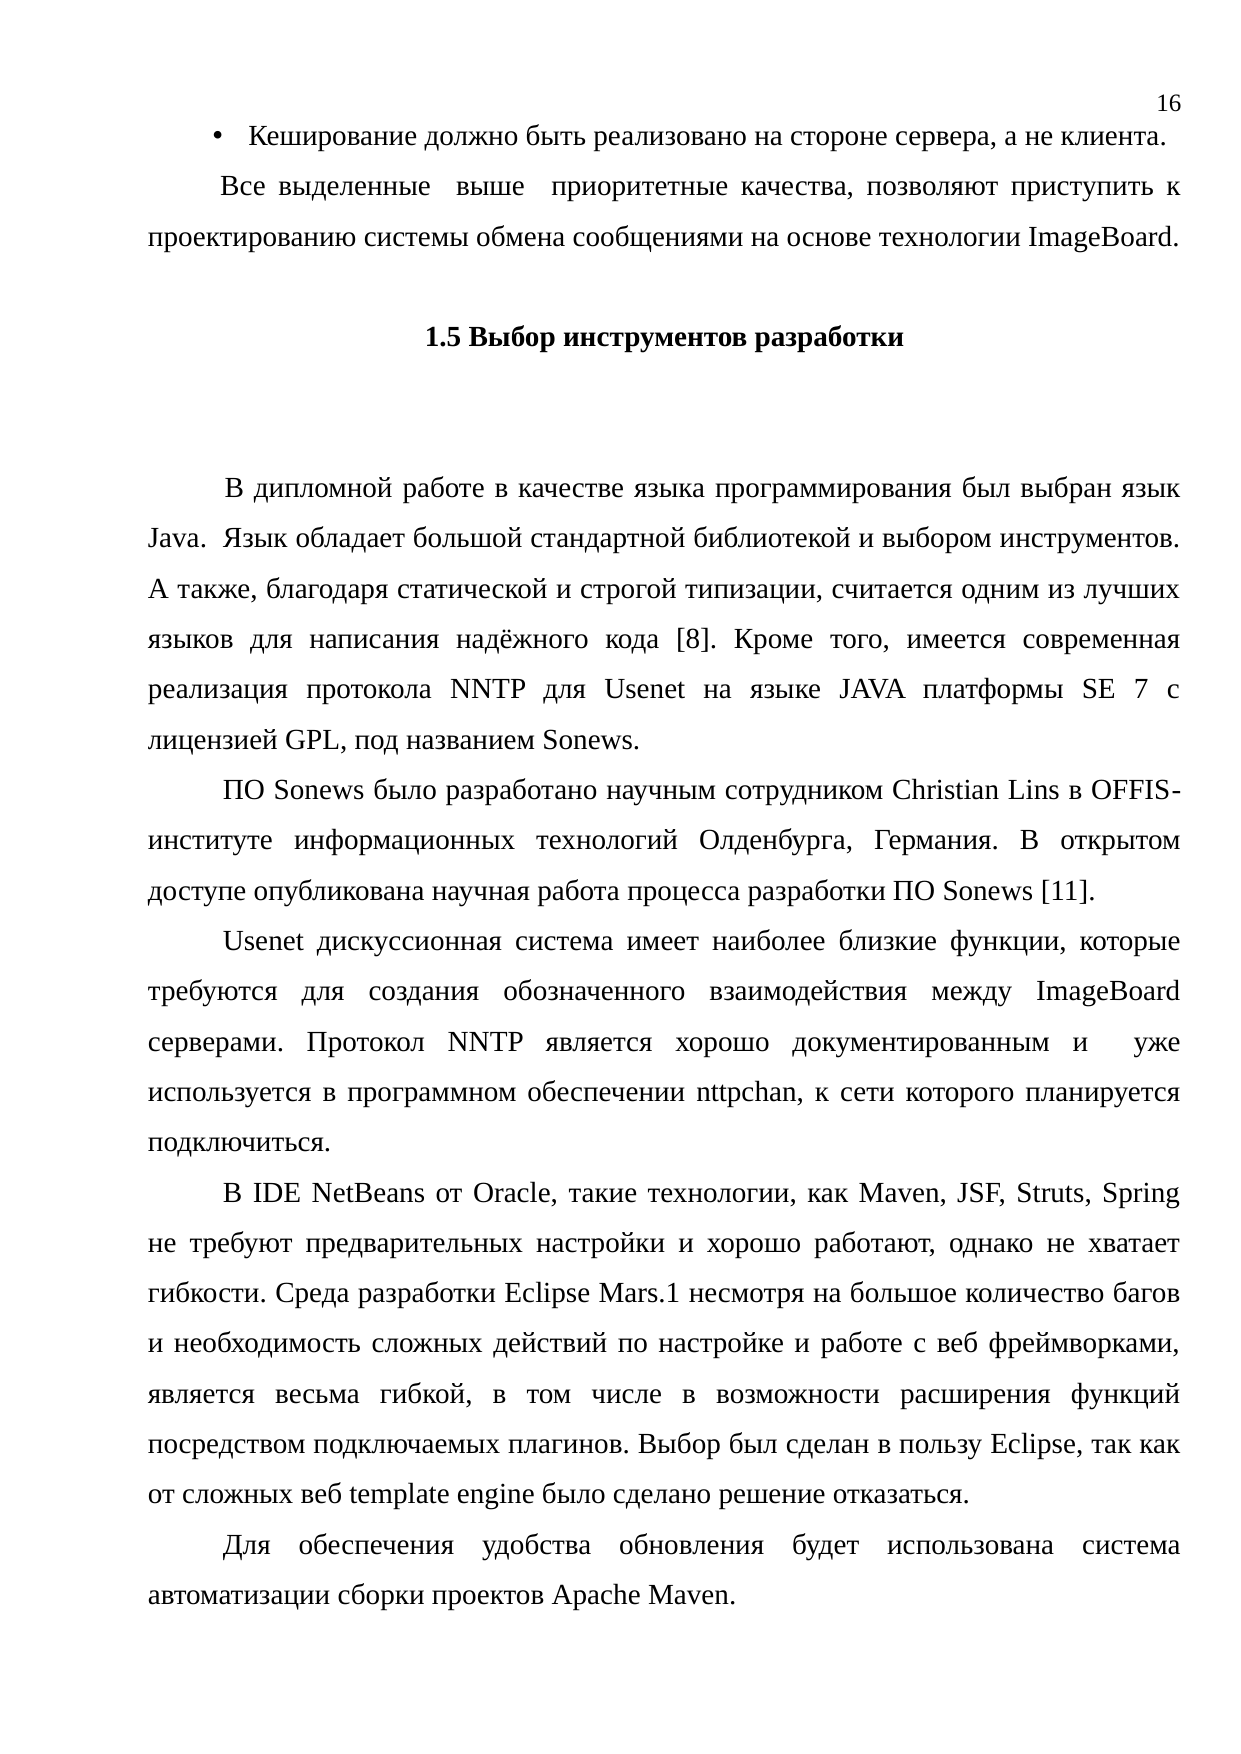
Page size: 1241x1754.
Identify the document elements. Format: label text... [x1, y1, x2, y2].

list Кеширование должно быть реализовано на стороне сервера, а не клиента. [213, 118, 1181, 152]
text В IDE NetBeans от Oracle, такие технологии, как Maven, JSF, Struts, Spring не требуют предварительных настройки и хорошо работают, однако не хватает гибкости. Среда разработки Eclipse Mars.1 несмотря на большое количество багов и необходимость сложных действий по настройке и работе с веб фреймворками, является весьма гибкой, в том числе в возможности расширения функций посредством подключаемых плагинов. Выбор был сделан в пользу Eclipse, так как от сложных веб template engine было сделано решение отказаться. [148, 1175, 1181, 1510]
text ПО Sonews было разработано научным сотрудником Christian Lins в OFFIS-институте информационных технологий Олденбурга, Германия. В открытом доступе опубликована научная работа процесса разработки ПО Sonews [11]. [148, 772, 1181, 906]
text 1.5 Выбор инструментов разработки [148, 319, 1181, 353]
text В дипломной работе в качестве языка программирования был выбран язык Java. Язык обладает большой стандартной библиотекой и выбором инструментов. А также, благодаря статической и строгой типизации, считается одним из лучших языков для написания надёжного кода [8]. Кроме того, имеется современная реализация протокола NNTP для Usenet на языке JAVA платформы SE 7 с лицензией GPL, под названием Sonews. [148, 470, 1181, 755]
text Для обеспечения удобства обновления будет использована система автоматизации сборки проектов Apache Maven. [148, 1527, 1181, 1611]
text Usenet дискуссионная система имеет наиболее близкие функции, которые требуются для создания обозначенного взаимодействия между ImageBoard серверами. Протокол NNTP является хорошо документированным и уже используется в программном обеспечении nttpchan, к сети которого планируется подключиться. [148, 923, 1181, 1158]
text Все выделенные выше приоритетные качества, позволяют приступить к проектированию системы обмена сообщениями на основе технологии ImageBoard. [148, 168, 1181, 252]
